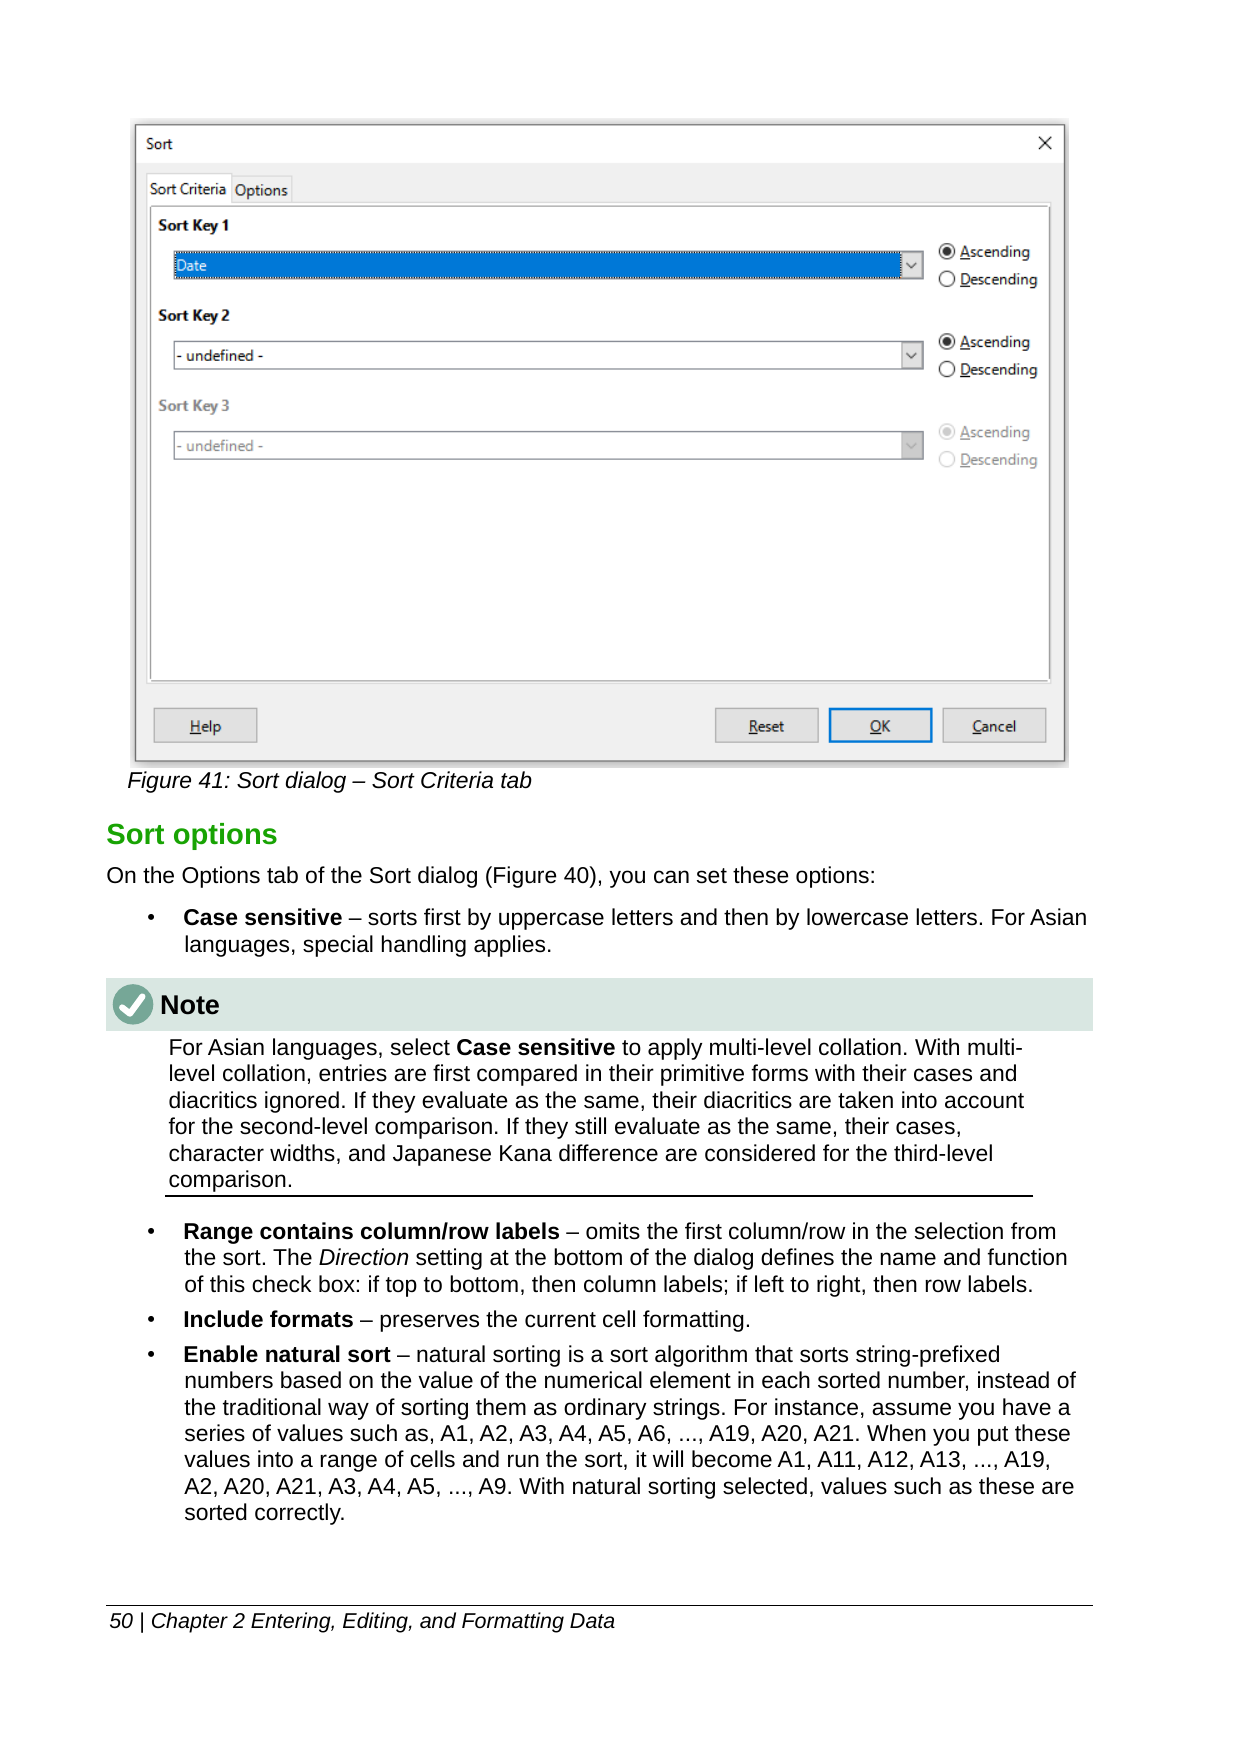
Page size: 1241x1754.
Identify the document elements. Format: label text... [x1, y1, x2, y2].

subtitle Sort options [106, 817, 1093, 851]
text For Asian languages, select Case sensitive to apply multi-level collation. With multi-level collation, entries are first compared in their primitive forms with their cases and diacritics ignored. If they evaluate as the same, their diacritics are taken into account for the second-level comparison. If they still evaluate as the same, their cases, character widths, and Japanese Kana difference are considered for the third-level comparison. [165, 1031, 1033, 1195]
text On the Options tab of the Sort dialog (Figure 40), you can set these options: [106, 862, 1093, 889]
list Enable natural sort – natural sorting is a sort algorithm that sorts string-prefixed numbers based on the value of the numerical element in each sorted number, instead of the traditional way of sorting them as ordinary strings. For instance, assume you have a series of values such as, A1, A2, A3, A4, A5, A6, ..., A19, A20, A21. When you put these values into a range of cells and run the sort, it will become A1, A11, A12, A13, ..., A19, A2, A20, A21, A3, A4, A5, ..., A9. With natural sorting selected, values such as these are sorted correctly. [144, 1338, 1093, 1528]
list Include formats – preserves the current cell formatting. [144, 1303, 1093, 1332]
picture [130, 118, 1069, 768]
text Figure 41: Sort dialog – Sort Criteria tab [127, 118, 1072, 793]
list Case sensitive – sorts first by uppercase letters and then by lowercase letters. For Asian languages, special handling applies. [144, 901, 1093, 960]
subtitle Note [106, 978, 1093, 1031]
list Range contains column/row labels – omits the first column/row in the selection from the sort. The Direction setting at the bottom of the dialog defines the name and function of this check box: if top to bottom, then column labels; if left to right, then row labels. [144, 1215, 1093, 1297]
